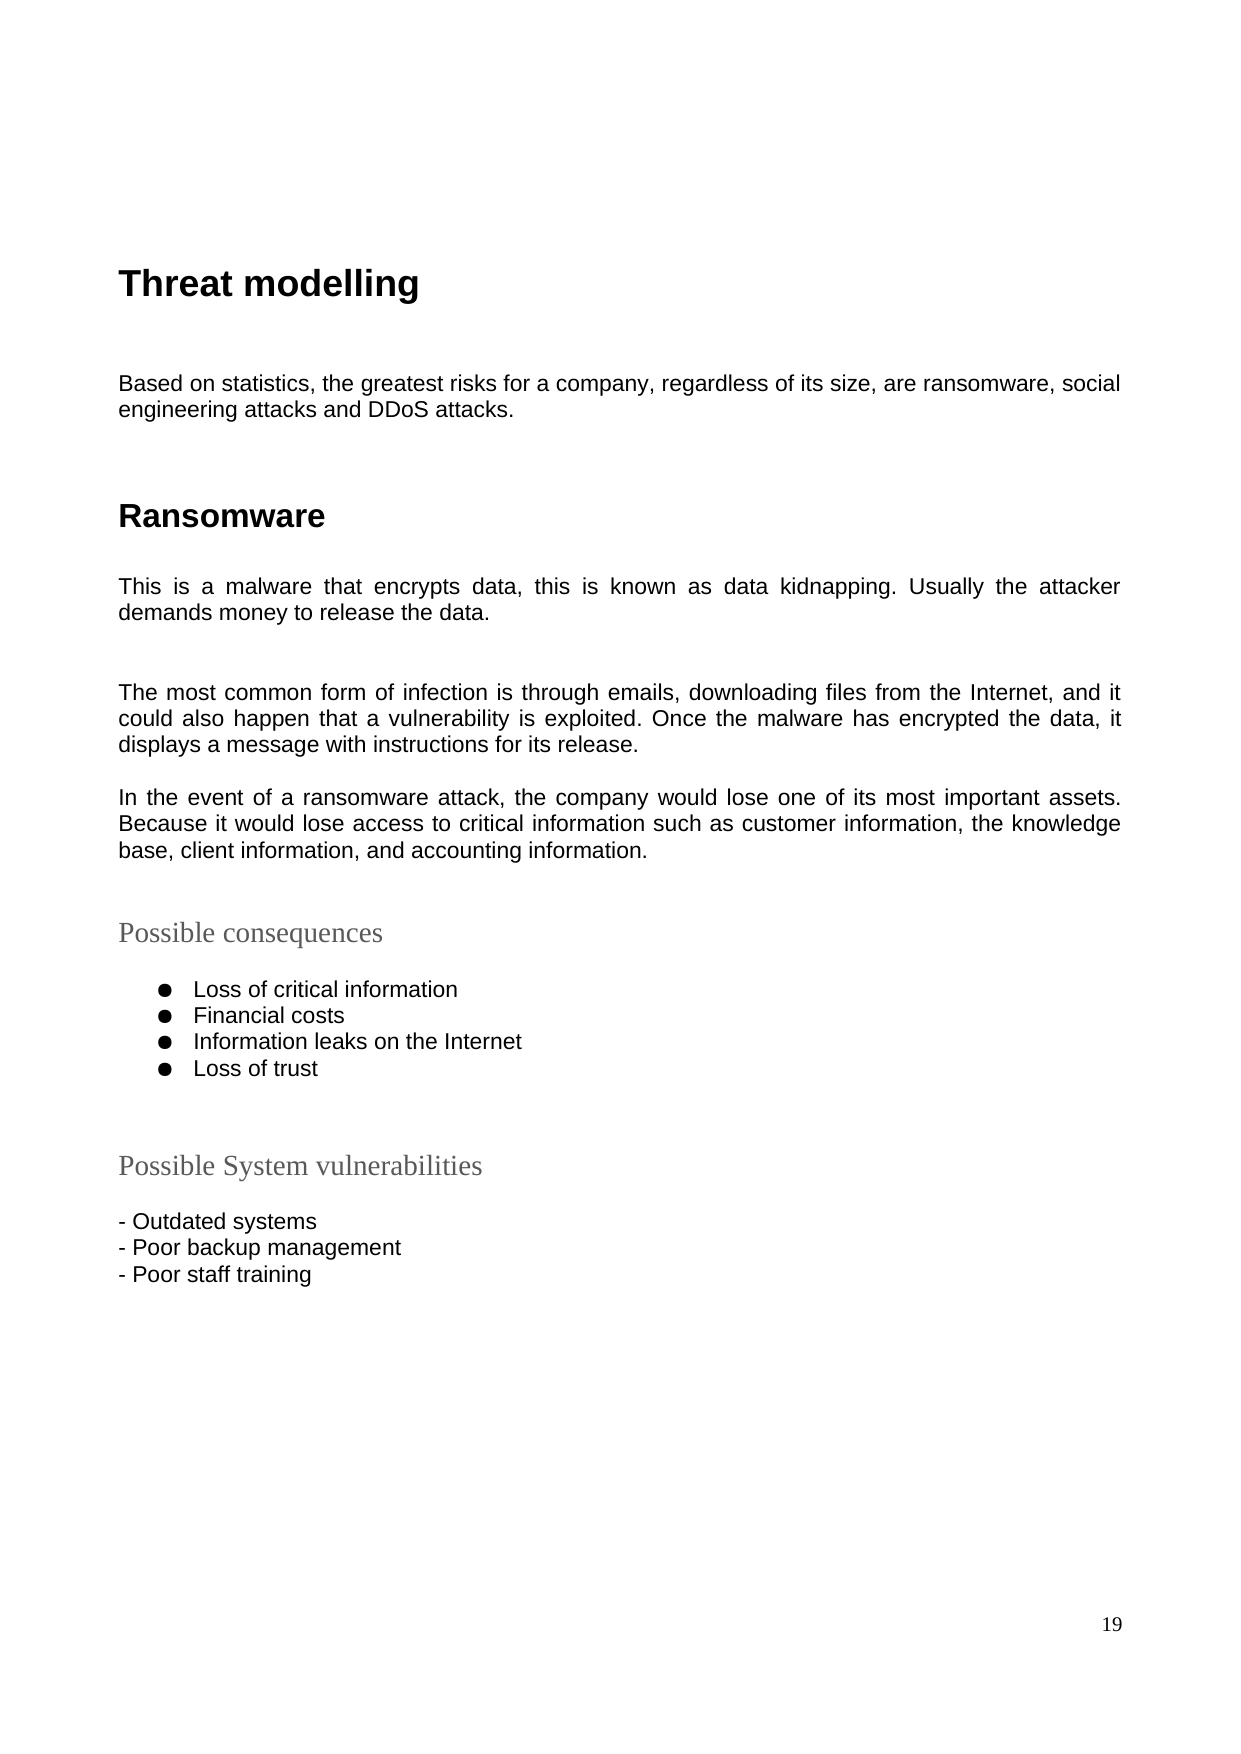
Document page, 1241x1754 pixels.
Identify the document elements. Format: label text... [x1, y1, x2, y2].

text - Poor staff training [118, 1261, 1122, 1287]
subtitle Possible System vulnerabilities [118, 1148, 1122, 1182]
list Loss of trust [156, 1054, 1122, 1081]
subtitle Threat modelling [118, 261, 1122, 304]
text - Outdated systems [118, 1208, 1122, 1234]
list Financial costs [156, 1002, 1122, 1028]
text - Poor backup management [118, 1234, 1122, 1261]
text This is a malware that encrypts data, this is known as data kidnapping. Usually the attacker demands money to release the data. [118, 573, 1122, 626]
list Loss of critical information [156, 976, 1122, 1002]
text The most common form of infection is through emails, downloading files from the Internet, and it could also happen that a vulnerability is exploited. Once the malware has encrypted the data, it displays a message with instructions for its release. [118, 678, 1122, 757]
text Based on statistics, the greatest risks for a company, regardless of its size, are ransomware, social engineering attacks and DDoS attacks. [118, 369, 1122, 422]
subtitle Ransomware [118, 496, 1122, 534]
subtitle Possible consequences [118, 916, 1122, 949]
text In the event of a ransomware attack, the company would lose one of its most important assets. Because it would lose access to critical information such as customer information, the knowledge base, client information, and accounting information. [118, 784, 1122, 863]
list Information leaks on the Internet [156, 1028, 1122, 1054]
